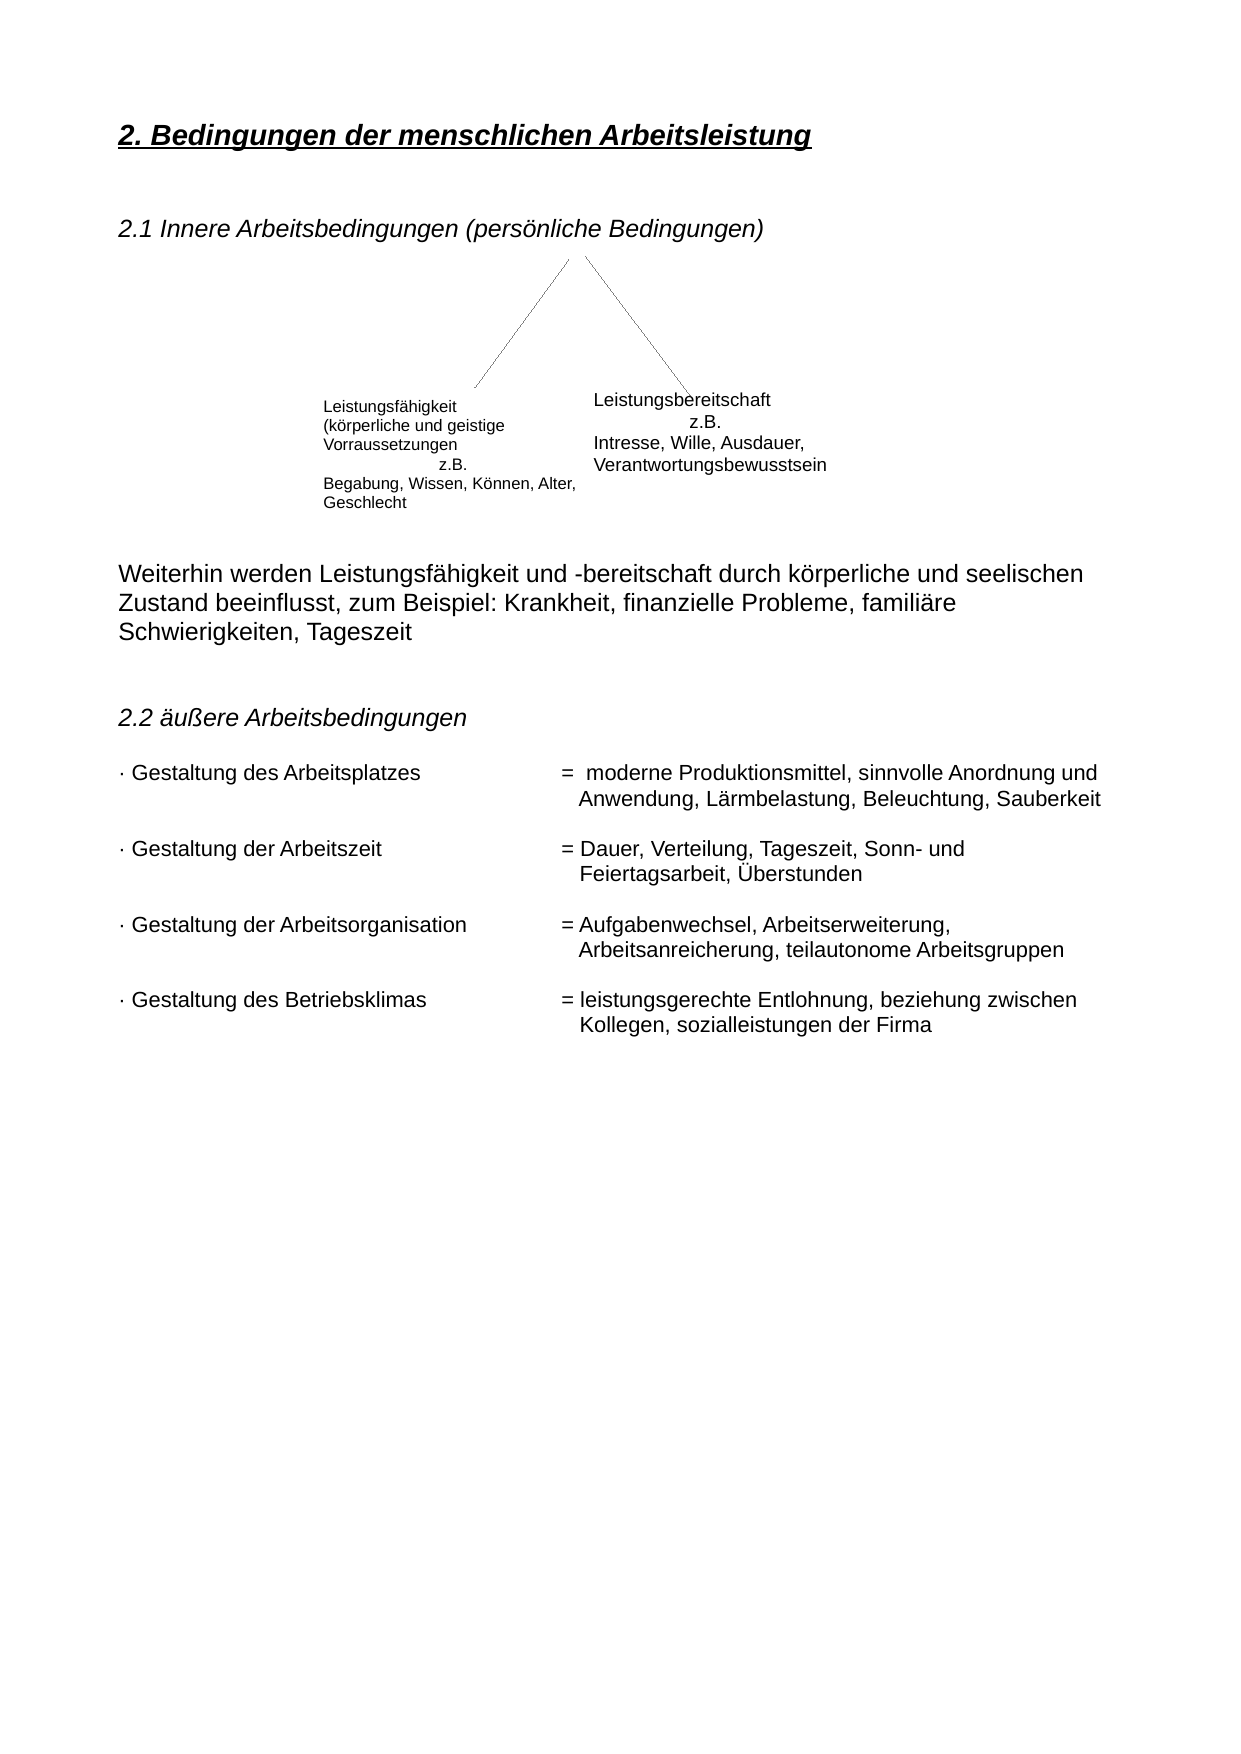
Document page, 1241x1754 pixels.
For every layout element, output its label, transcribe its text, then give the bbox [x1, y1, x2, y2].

text 2.1 Innere Arbeitsbedingungen (persönliche Bedingungen) [118, 214, 1122, 243]
text · Gestaltung der Arbeitsorganisation = Aufgabenwechsel, Arbeitserweiterung, [118, 911, 1122, 937]
text · Gestaltung des Arbeitsplatzes = moderne Produktionsmittel, sinnvolle Anordnung und Anwendung, Lärmbelastung, Beleuchtung, Sauberkeit [118, 760, 1122, 811]
text Arbeitsanreicherung, teilautonome Arbeitsgruppen [118, 937, 1122, 962]
text 2. Bedingungen der menschlichen Arbeitsleistung [118, 118, 1122, 152]
text · Gestaltung der Arbeitszeit = Dauer, Verteilung, Tageszeit, Sonn- und Feiertagsarbeit, Überstunden [118, 836, 1122, 886]
text · Gestaltung des Betriebsklimas = leistungsgerechte Entlohnung, beziehung zwischen [118, 987, 1122, 1012]
text 2.2 äußere Arbeitsbedingungen [118, 703, 1122, 731]
text Kollegen, sozialleistungen der Firma [118, 1012, 1122, 1037]
text Weiterhin werden Leistungsfähigkeit und -bereitschaft durch körperliche und seelischen Zustand beeinflusst, zum Beispiel: Krankheit, finanzielle Probleme, familiäre Schwierigkeiten, Tageszeit [118, 559, 1122, 645]
